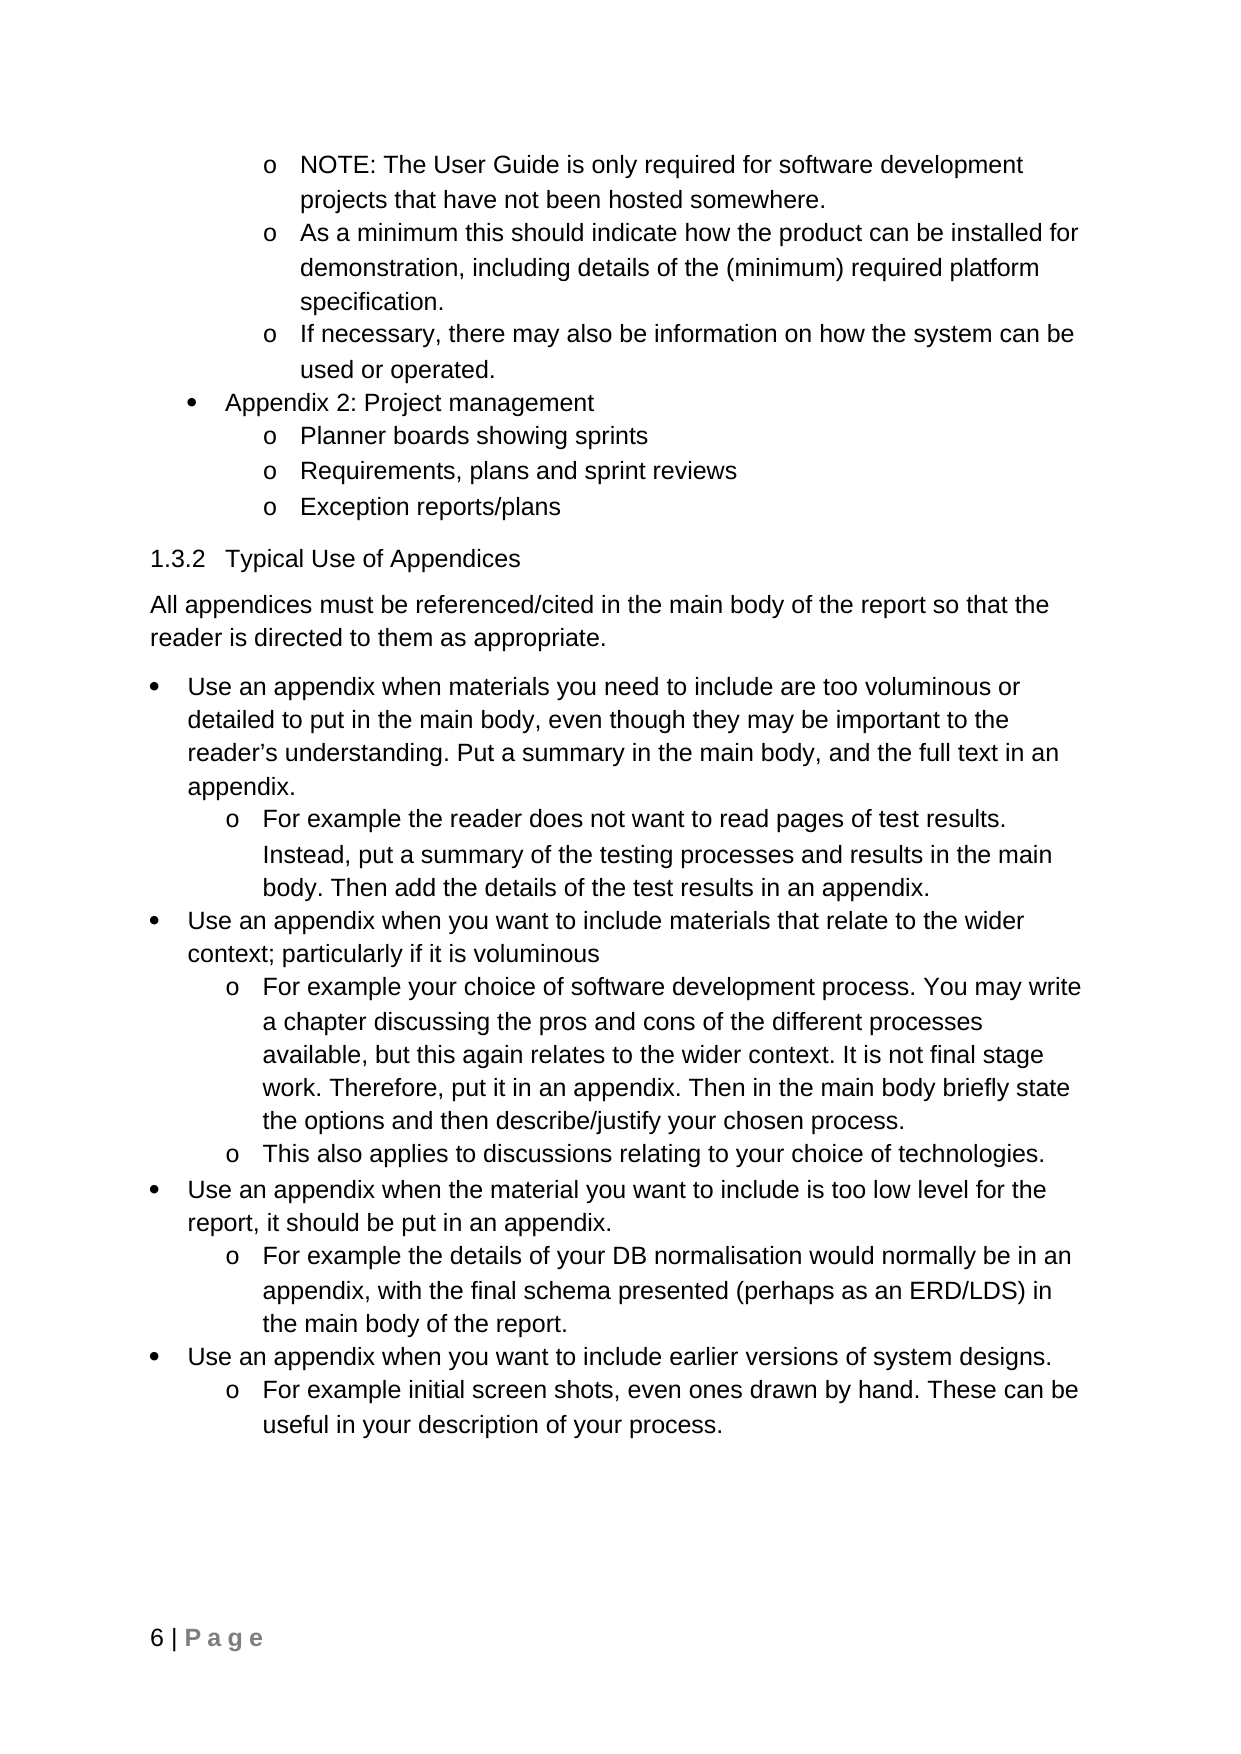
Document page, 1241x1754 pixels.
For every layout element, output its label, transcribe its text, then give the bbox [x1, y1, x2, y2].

list Planner boards showing sprints [262, 421, 1090, 452]
list NOTE: The User Guide is only required for software development projects that have not been hosted somewhere. [262, 150, 1090, 214]
list Appendix 2: Project management [187, 388, 1090, 417]
list For example your choice of software development process. You may write a chapter discussing the pros and cons of the different processes available, but this again relates to the wider context. It is not final stage work. Therefore, put it in an appendix. Then in the main body briefly state the options and then describe/justify your chosen process. [225, 972, 1090, 1135]
list As a minimum this should indicate how the product can be installed for demonstration, including details of the (minimum) required platform specification. [262, 218, 1090, 315]
list For example the reader does not want to read pages of test results. Instead, put a summary of the testing processes and results in the main body. Then add the details of the test results in an appendix. [225, 804, 1090, 901]
list If necessary, there may also be information on how the system can be used or operated. [262, 319, 1090, 383]
list For example the details of your DB normalisation would normally be in an appendix, with the final schema presented (perhaps as an ERD/LDS) in the main body of the report. [225, 1241, 1090, 1338]
list Exception reports/plans [262, 492, 1090, 523]
list Use an appendix when you want to include earlier versions of system designs. [150, 1342, 1090, 1371]
subtitle Typical Use of Appendices [150, 544, 1090, 573]
text All appendices must be referenced/cited in the main body of the report so that the reader is directed to them as appropriate. [150, 589, 1090, 651]
list Requirements, plans and sprint reviews [262, 456, 1090, 487]
list Use an appendix when the material you want to include is too low level for the report, it should be put in an appendix. [150, 1175, 1090, 1237]
list This also applies to discussions relating to your choice of technologies. [225, 1139, 1090, 1170]
list Use an appendix when materials you need to include are too voluminous or detailed to put in the main body, even though they may be important to the reader’s understanding. Put a summary in the main body, and the full text in an appendix. [150, 672, 1090, 800]
list For example initial screen shots, even ones drawn by hand. These can be useful in your description of your process. [225, 1375, 1090, 1439]
list Use an appendix when you want to include materials that relate to the wider context; particularly if it is voluminous [150, 906, 1090, 968]
